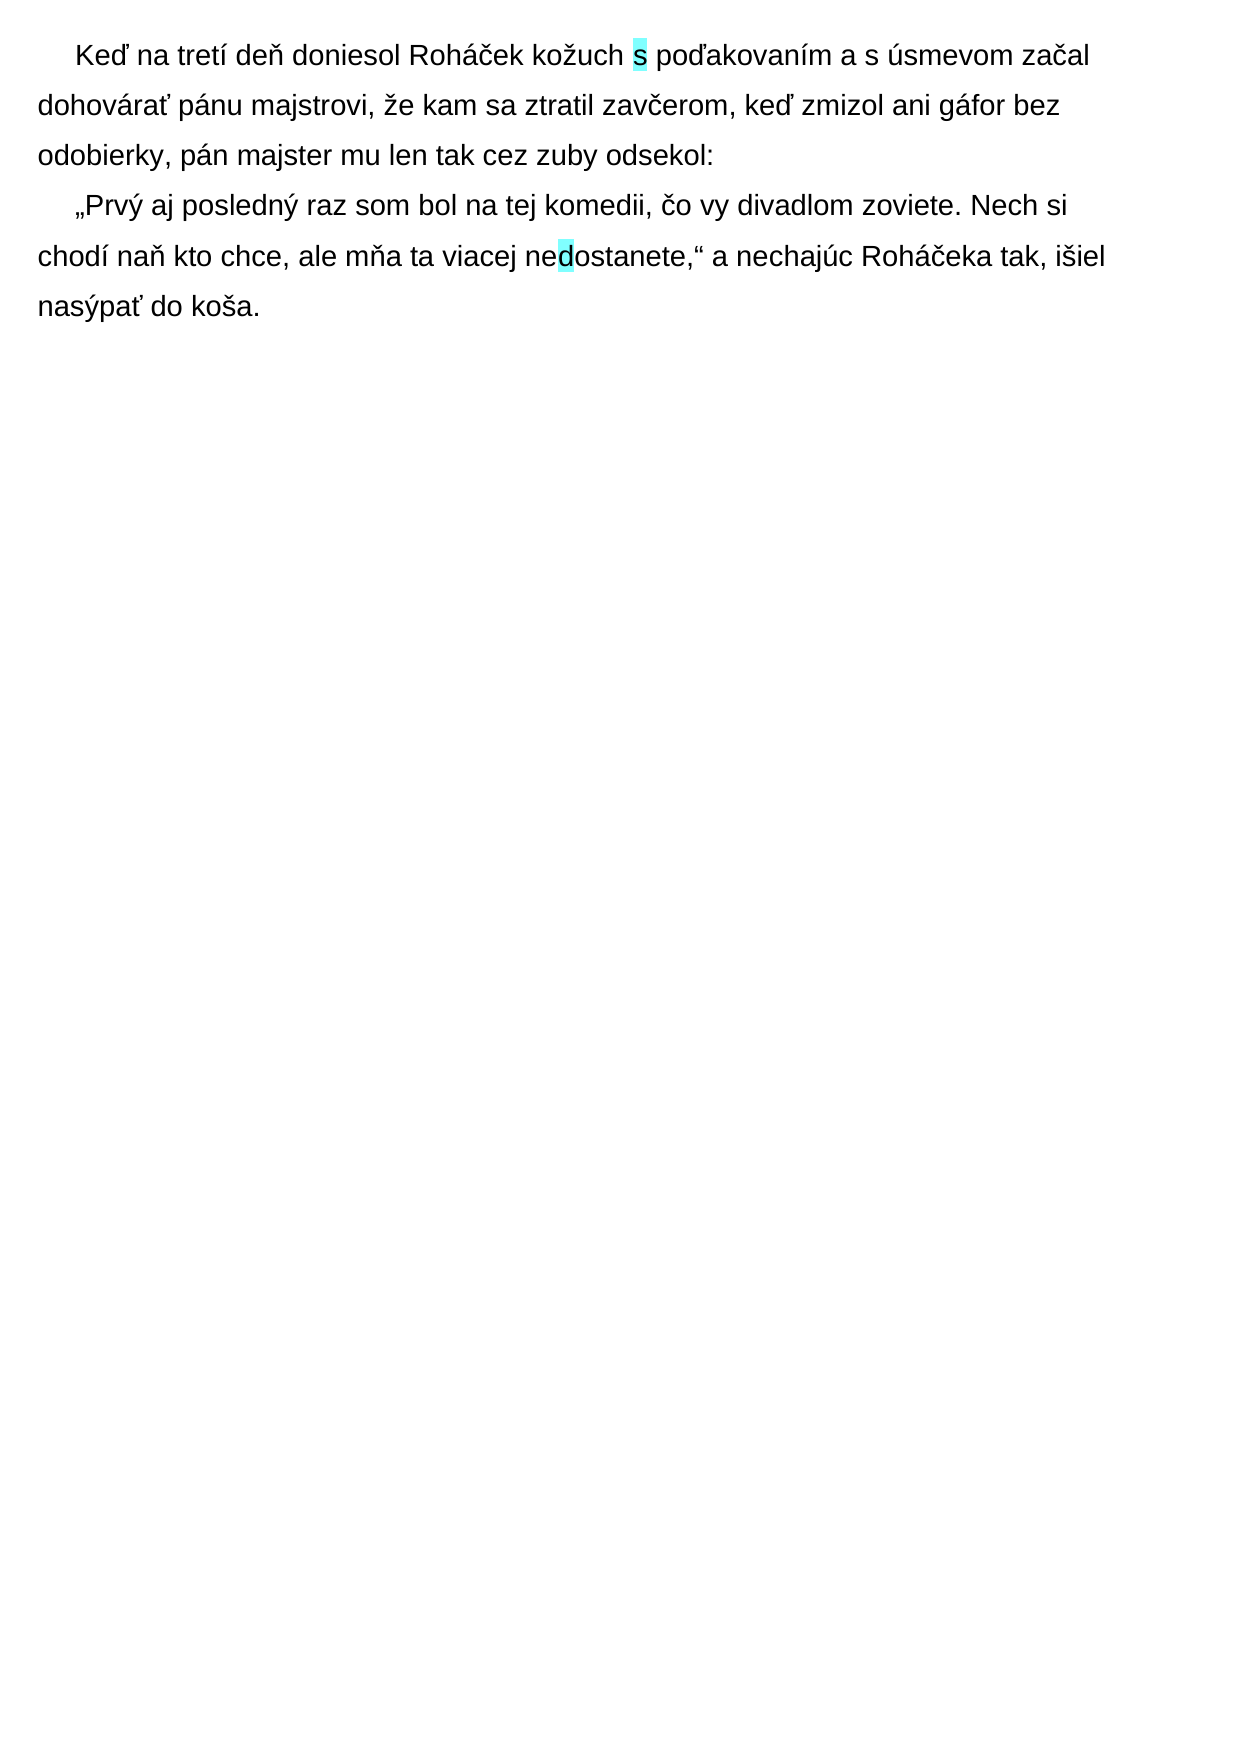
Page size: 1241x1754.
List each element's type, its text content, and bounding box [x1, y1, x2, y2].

text „Prvý aj posledný raz som bol na tej komedii, čo vy divadlom zoviete. Nech si chodí naň kto chce, ale mňa ta viacej nedostanete,“ a ne­chajúc Roháčeka tak, išiel nasýpať do koša. [37, 188, 1130, 323]
text Keď na tretí deň doniesol Roháček kožuch s poďakovaním a s úsmevom začal dohovárať pánu majstrovi, že kam sa ztratil zavčerom, keď zmizol ani gáfor bez odobierky, pán majster mu len tak cez zuby odsekol: [37, 37, 1130, 172]
